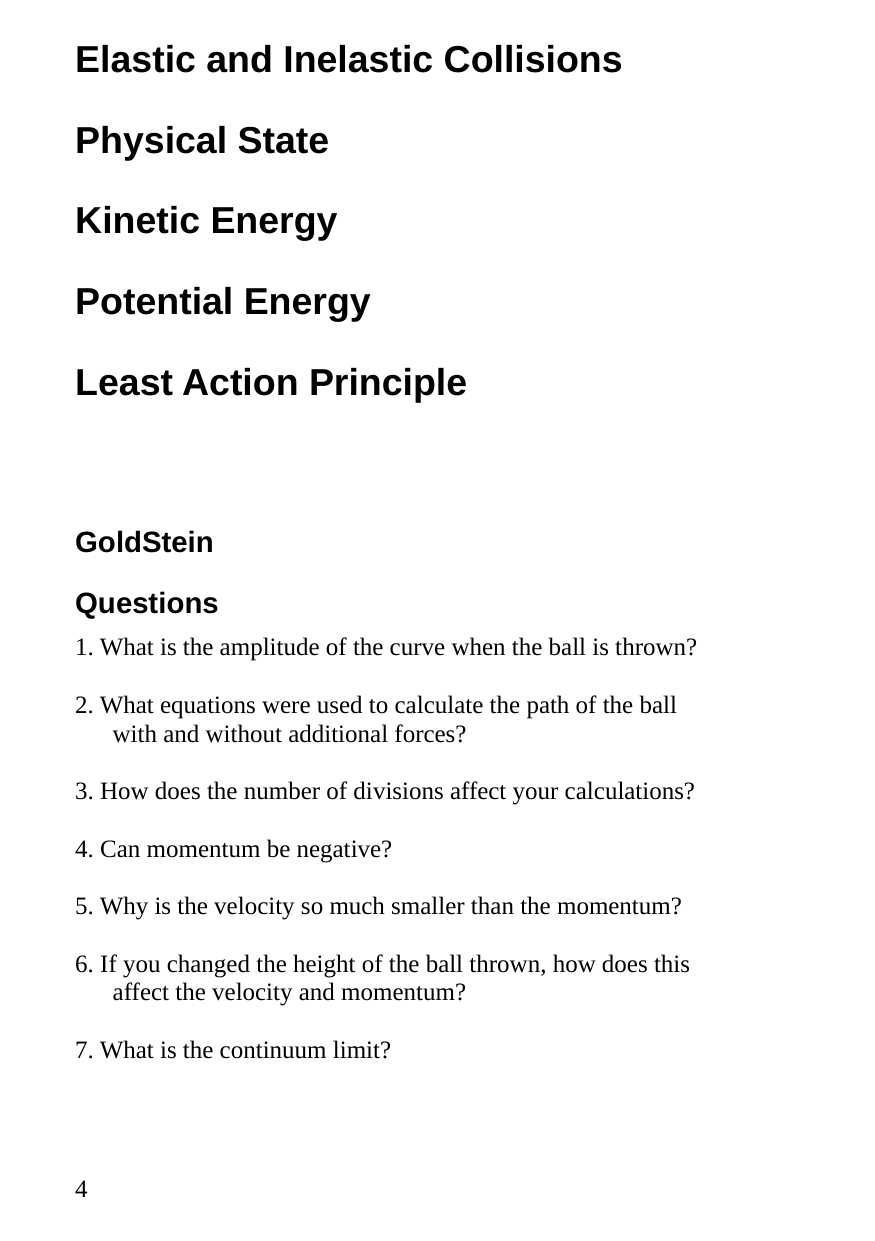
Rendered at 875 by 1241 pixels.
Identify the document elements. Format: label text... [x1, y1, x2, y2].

text 3. How does the number of divisions affect your calculations? [75, 776, 719, 805]
subtitle Questions [75, 586, 756, 620]
text 5. Why is the velocity so much smaller than the momentum? [75, 891, 719, 920]
subtitle Physical State [75, 118, 756, 161]
subtitle Least Action Principle [75, 360, 756, 403]
subtitle Kinetic Energy [75, 199, 756, 242]
text 4. Can momentum be negative? [75, 834, 719, 862]
text 2. What equations were used to calculate the path of the ball with and without additional forces? [75, 690, 719, 747]
text 6. If you changed the height of the ball thrown, how does this affect the velocity and momentum? [75, 949, 719, 1006]
subtitle Potential Energy [75, 279, 756, 322]
text 7. What is the continuum limit? [75, 1035, 719, 1064]
subtitle GoldStein [75, 525, 756, 559]
text 1. What is the amplitude of the curve when the ball is thrown? [75, 632, 719, 661]
subtitle Elastic and Inelastic Collisions [75, 37, 756, 81]
